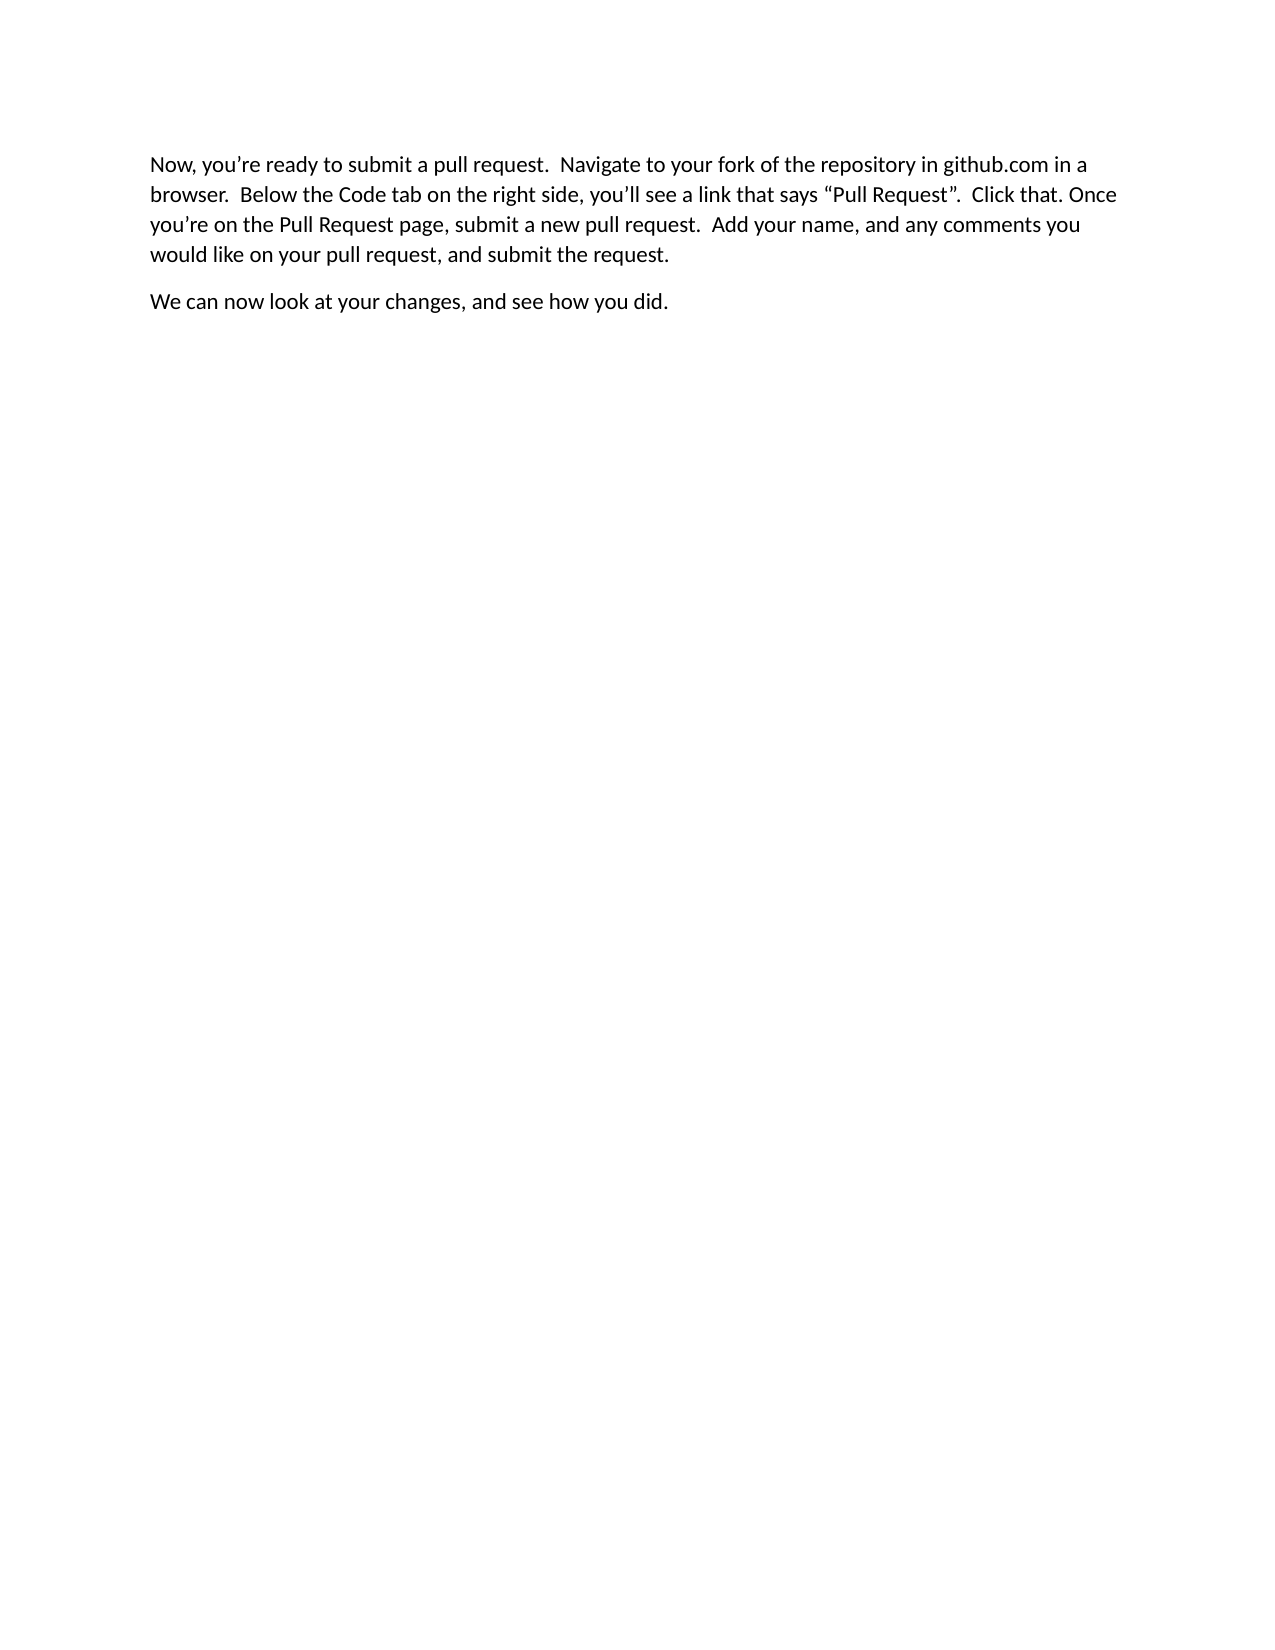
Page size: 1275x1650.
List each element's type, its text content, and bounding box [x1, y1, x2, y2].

text Now, you’re ready to submit a pull request. Navigate to your fork of the repository in github.com in a browser. Below the Code tab on the right side, you’ll see a link that says “Pull Request”. Click that. Once you’re on the Pull Request page, submit a new pull request. Add your name, and any comments you would like on your pull request, and submit the request. [150, 150, 1125, 269]
text We can now look at your changes, and see how you did. [150, 287, 1125, 316]
